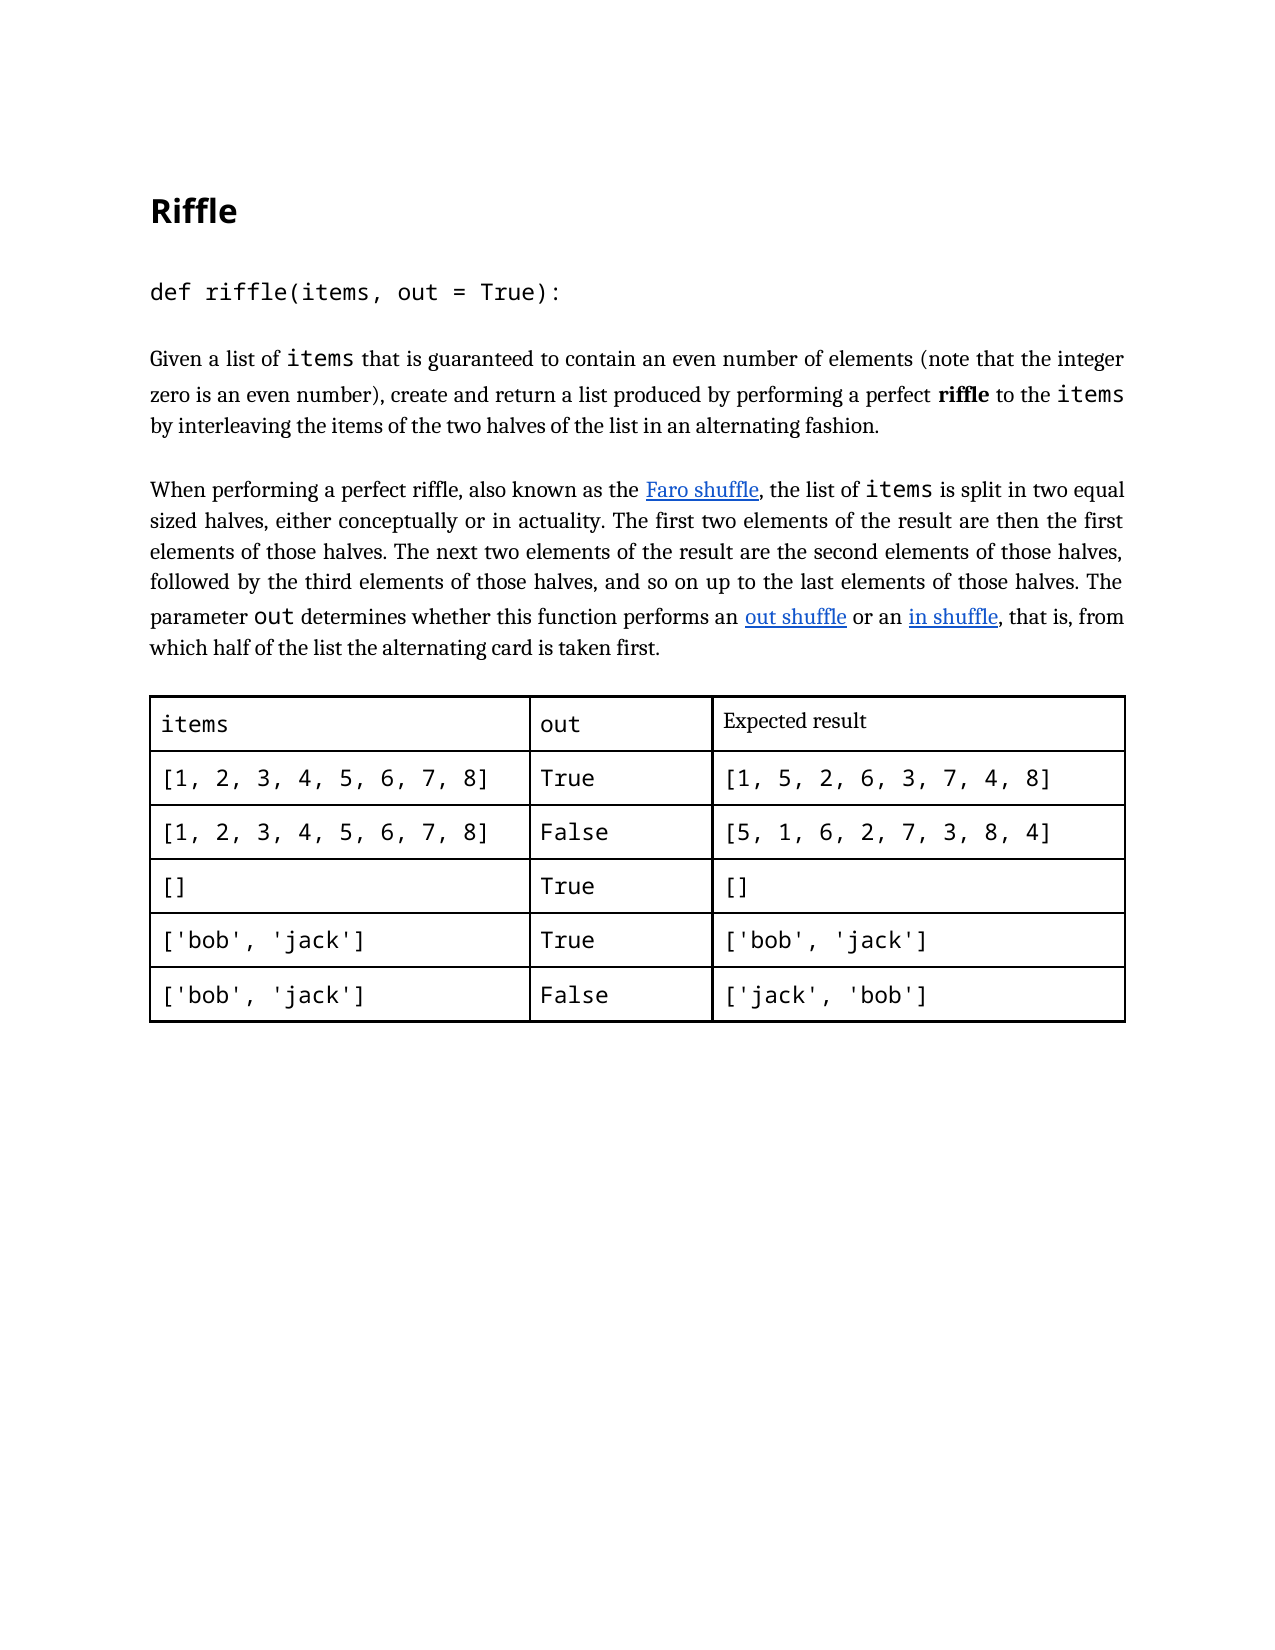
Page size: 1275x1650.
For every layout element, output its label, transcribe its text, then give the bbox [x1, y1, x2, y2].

table_cell ['jack', 'bob'] [714, 968, 1124, 1020]
table_cell True [531, 860, 711, 912]
subtitle Riffle [150, 187, 1125, 233]
table_cell True [531, 752, 711, 804]
table_cell ['bob', 'jack'] [151, 968, 529, 1020]
text Given a list of items that is guaranteed to contain an even number of elements (note that the integer zero is an even number), create and return a list produced by performing a perfect riffle to the items by interleaving the items of the two halves of the list in an alternating fashion. [150, 342, 1125, 439]
table_cell [1, 5, 2, 6, 3, 7, 4, 8] [714, 752, 1124, 804]
table_cell [] [714, 860, 1124, 912]
table_cell [1, 2, 3, 4, 5, 6, 7, 8] [151, 752, 529, 804]
table_cell [1, 2, 3, 4, 5, 6, 7, 8] [151, 806, 529, 858]
table_cell ['bob', 'jack'] [714, 914, 1124, 966]
table_cell [5, 1, 6, 2, 7, 3, 8, 4] [714, 806, 1124, 858]
table_header Expected result [714, 698, 1124, 749]
table_cell [] [151, 860, 529, 912]
table_cell True [531, 914, 711, 966]
table_cell ['bob', 'jack'] [151, 914, 529, 966]
table_cell False [531, 968, 711, 1020]
table_header items [151, 698, 529, 749]
text When performing a perfect riffle, also known as the Faro shuffle, the list of items is split in two equal sized halves, either conceptually or in actuality. The first two elements of the result are then the first elements of those halves. The next two elements of the result are the second elements of those halves, followed by the third elements of those halves, and so on up to the last elements of those halves. The parameter out determines whether this function performs an out shuffle or an in shuffle, that is, from which half of the list the alternating card is taken first. [150, 473, 1125, 661]
text def riffle(items, out = True): [150, 276, 1125, 307]
table_cell False [531, 806, 711, 858]
table_header out [531, 698, 711, 749]
